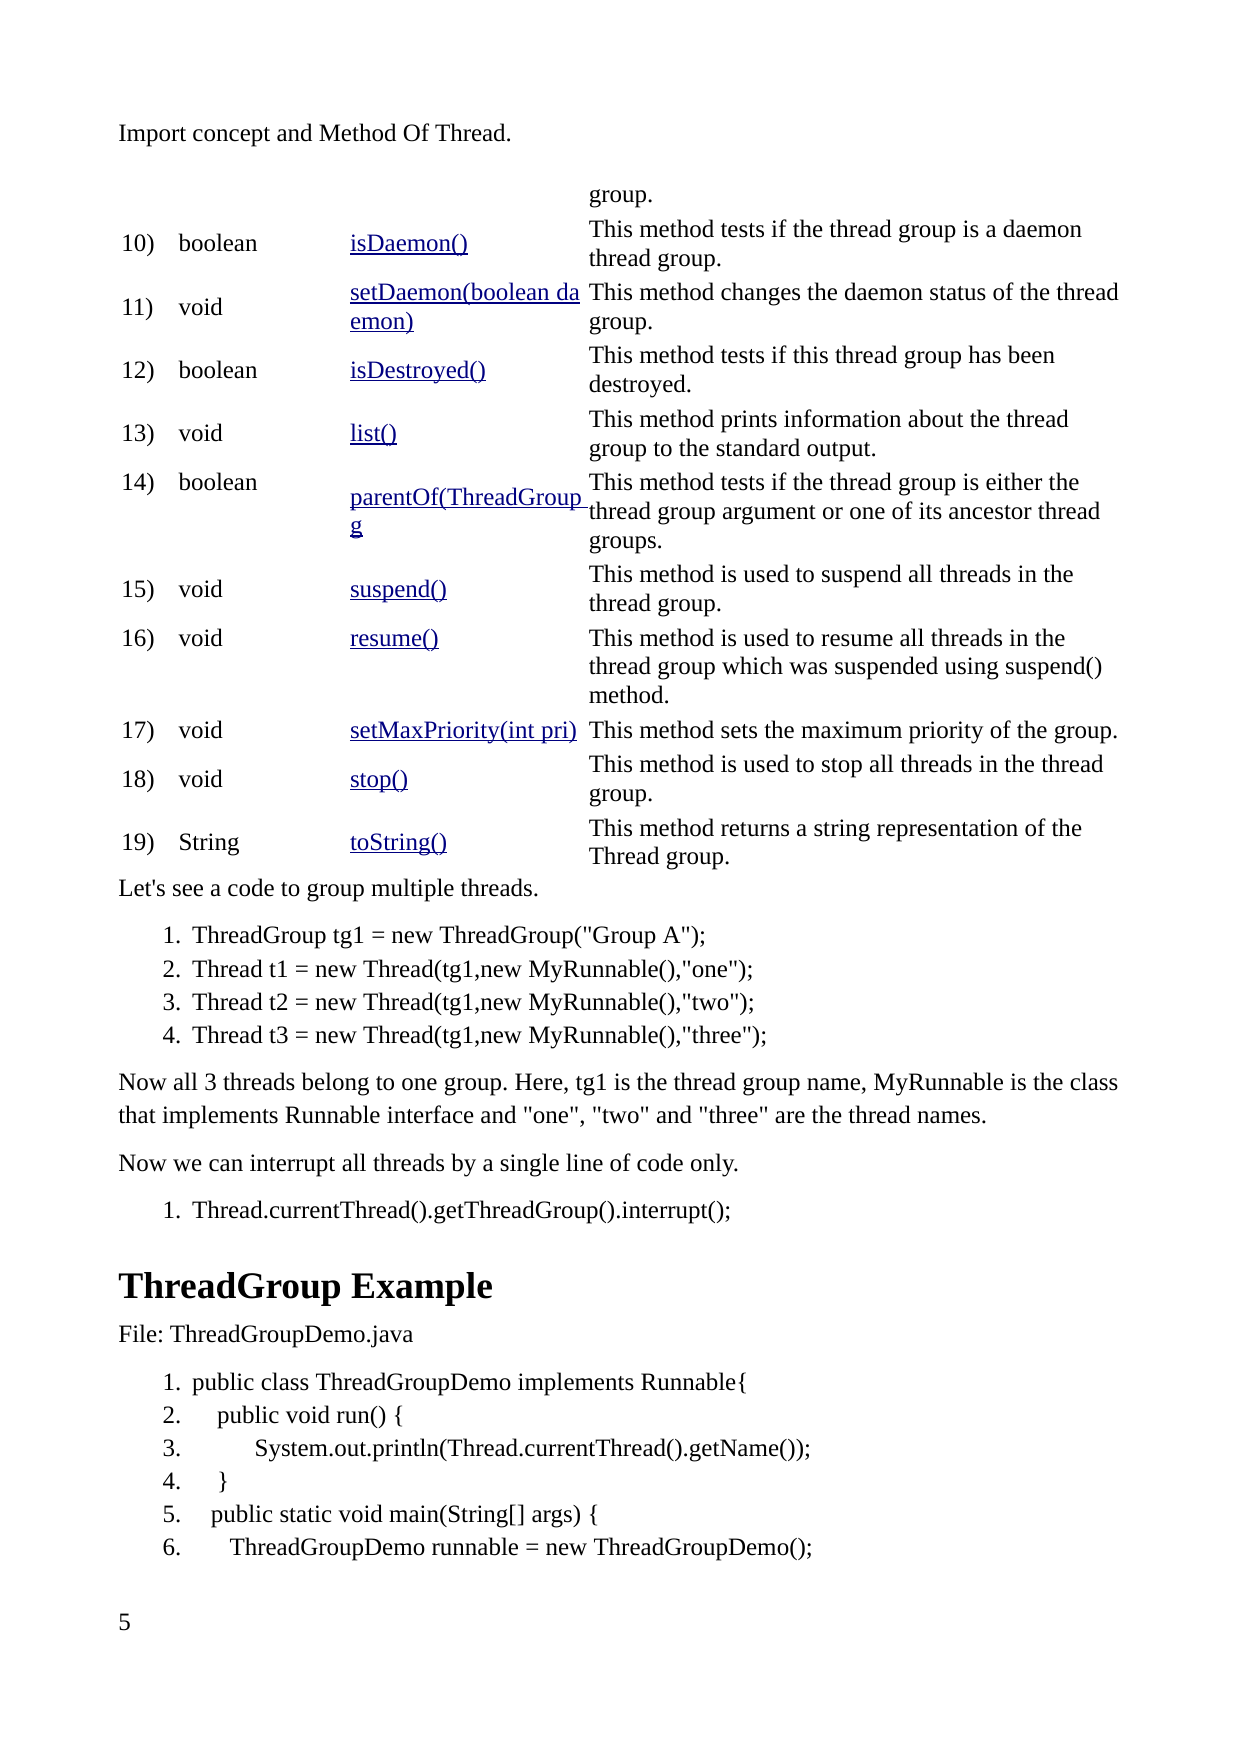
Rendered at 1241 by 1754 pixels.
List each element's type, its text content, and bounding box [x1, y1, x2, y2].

table_cell 16) [118, 620, 175, 712]
table_cell void [175, 746, 347, 810]
table_cell This method tests if the thread group is a daemon thread group. [586, 211, 1122, 274]
table_cell setMaxPriority(int pri) [347, 712, 586, 746]
subtitle ThreadGroup Example [118, 1264, 1122, 1307]
table_cell resume() [347, 620, 586, 712]
list public class ThreadGroupDemo implements Runnable{ [162, 1367, 1122, 1396]
list ThreadGroupDemo runnable = new ThreadGroupDemo(); [162, 1532, 1122, 1561]
table_cell This method returns a string representation of the Thread group. [586, 810, 1122, 873]
list public void run() { [162, 1400, 1122, 1429]
table_cell toString() [347, 810, 586, 873]
table_cell suspend() [347, 556, 586, 620]
table_cell This method is used to resume all threads in the thread group which was suspended using suspend() method. [586, 620, 1122, 712]
table_cell [347, 176, 586, 211]
list Thread t2 = new Thread(tg1,new MyRunnable(),"two"); [162, 987, 1122, 1015]
table_cell 19) [118, 810, 175, 873]
table_cell 12) [118, 338, 175, 401]
table_cell boolean [175, 464, 347, 556]
list Thread.currentThread().getThreadGroup().interrupt(); [162, 1196, 1122, 1224]
list public static void main(String[] args) { [162, 1499, 1122, 1528]
table_cell This method tests if the thread group is either the thread group argument or one of its ancestor thread groups. [586, 464, 1122, 556]
table_cell This method is used to suspend all threads in the thread group. [586, 556, 1122, 620]
table_cell boolean [175, 338, 347, 401]
table_cell This method changes the daemon status of the thread group. [586, 274, 1122, 338]
table_cell This method sets the maximum priority of the group. [586, 712, 1122, 746]
table_cell void [175, 274, 347, 338]
table_cell This method prints information about the thread group to the standard output. [586, 401, 1122, 464]
text Now we can interrupt all threads by a single line of code only. [118, 1148, 1122, 1177]
table_cell isDaemon() [347, 211, 586, 274]
table_cell 10) [118, 211, 175, 274]
text Let's see a code to group multiple threads. [118, 873, 1122, 902]
text File: ThreadGroupDemo.java [118, 1319, 1122, 1348]
table_cell parentOf(ThreadGroup g [347, 464, 586, 556]
table_cell stop() [347, 746, 586, 810]
table_cell 11) [118, 274, 175, 338]
table_cell isDestroyed() [347, 338, 586, 401]
text Now all 3 threads belong to one group. Here, tg1 is the thread group name, MyRunnable is the class that implements Runnable interface and "one", "two" and "three" are the thread names. [118, 1067, 1122, 1129]
table_cell setDaemon(boolean daemon) [347, 274, 586, 338]
table_cell [118, 176, 175, 211]
table_cell void [175, 712, 347, 746]
table_cell This method is used to stop all threads in the thread group. [586, 746, 1122, 810]
table_cell 14) [118, 464, 175, 556]
table_cell 18) [118, 746, 175, 810]
table_cell boolean [175, 211, 347, 274]
table_cell This method tests if this thread group has been destroyed. [586, 338, 1122, 401]
table_cell 17) [118, 712, 175, 746]
table_cell list() [347, 401, 586, 464]
list } [162, 1466, 1122, 1495]
table_cell 15) [118, 556, 175, 620]
table_cell group. [586, 176, 1122, 211]
table_cell 13) [118, 401, 175, 464]
table_cell [175, 176, 347, 211]
table_cell void [175, 401, 347, 464]
list ThreadGroup tg1 = new ThreadGroup("Group A"); [162, 921, 1122, 949]
list Thread t1 = new Thread(tg1,new MyRunnable(),"one"); [162, 954, 1122, 982]
table_cell void [175, 556, 347, 620]
table_cell String [175, 810, 347, 873]
list System.out.println(Thread.currentThread().getName()); [162, 1433, 1122, 1462]
list Thread t3 = new Thread(tg1,new MyRunnable(),"three"); [162, 1020, 1122, 1048]
table_cell void [175, 620, 347, 712]
